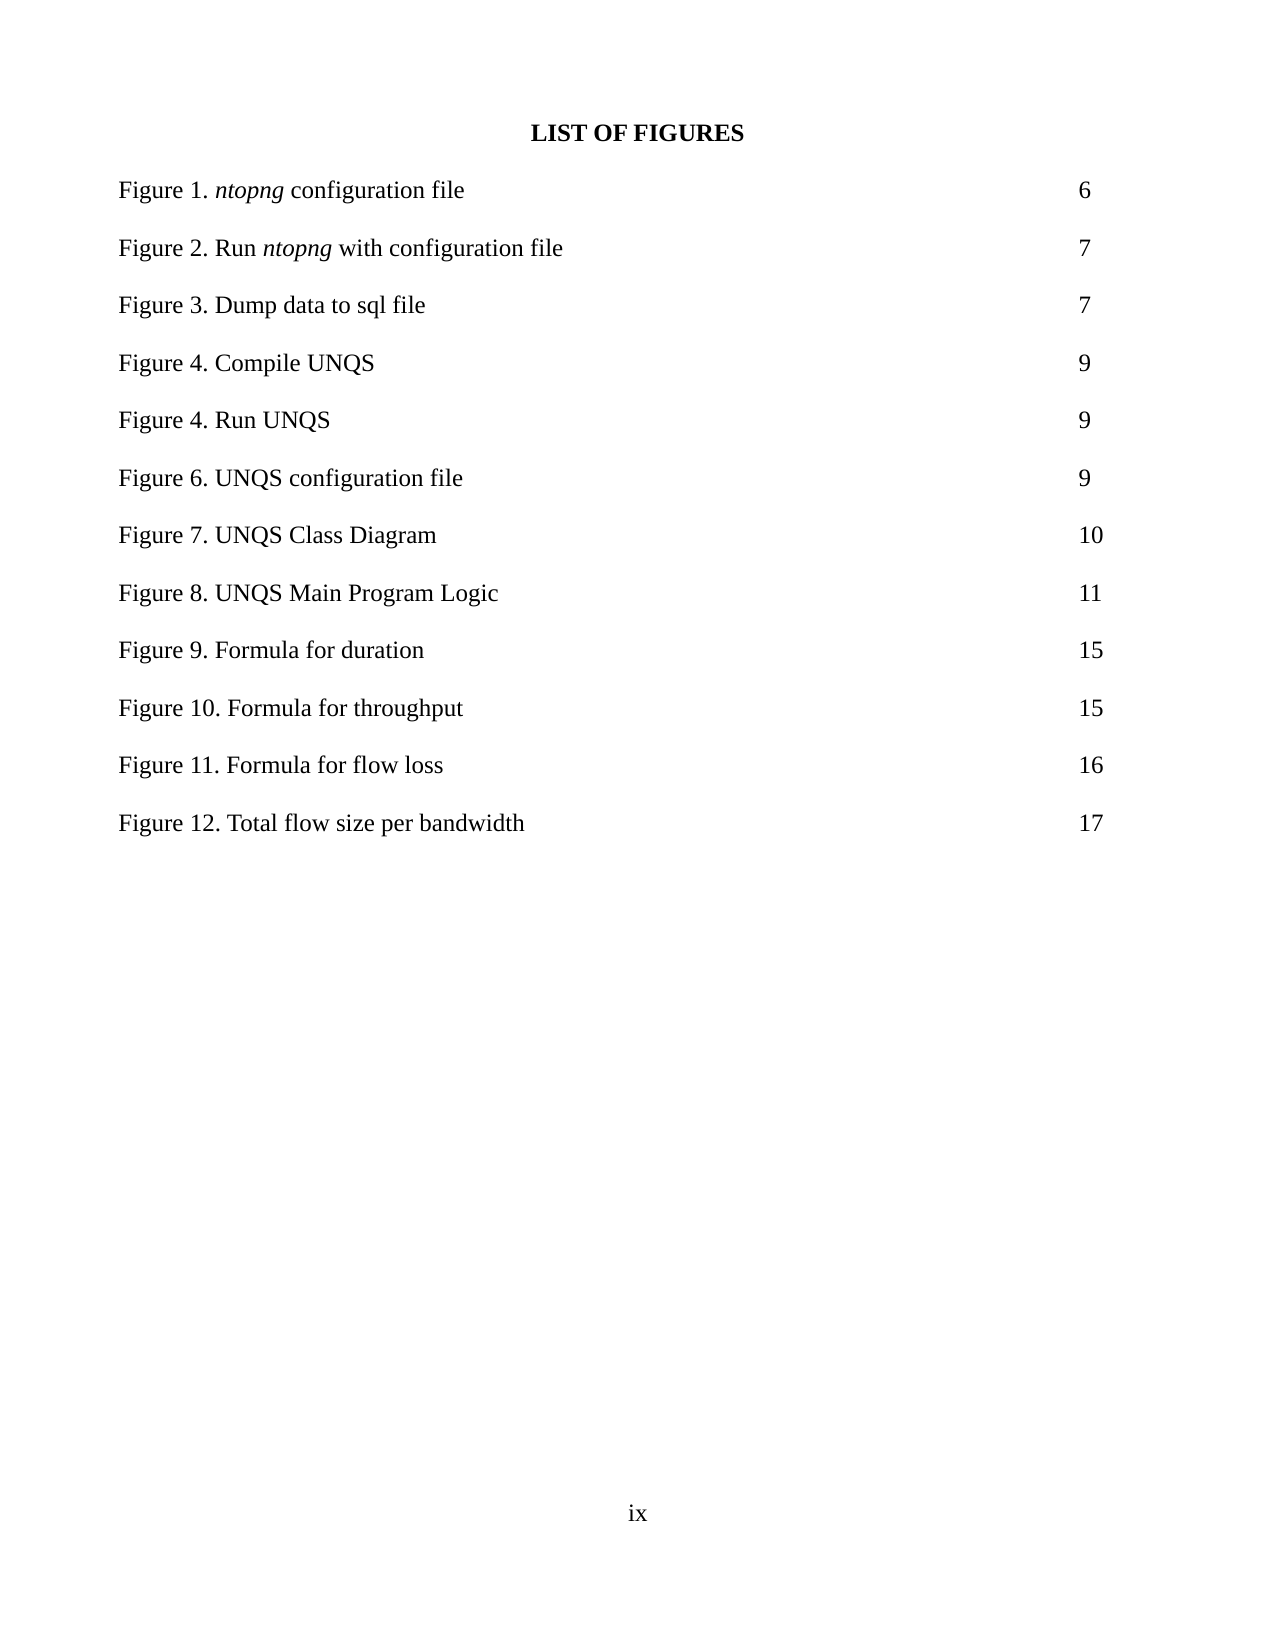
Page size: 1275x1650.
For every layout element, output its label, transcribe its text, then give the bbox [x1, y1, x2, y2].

text ix [118, 1498, 1157, 1527]
text Figure 8. UNQS Main Program Logic 11 [118, 578, 1157, 607]
text Figure 11. Formula for flow loss 16 [118, 751, 1157, 779]
text Figure 9. Formula for duration 15 [118, 636, 1157, 664]
text Figure 4. Run UNQS 9 [118, 406, 1157, 434]
text Figure 6. UNQS configuration file 9 [118, 463, 1157, 492]
text Figure 2. Run ntopng with configuration file 7 [118, 233, 1157, 262]
text LIST OF FIGURES [118, 118, 1157, 147]
text Figure 4. Compile UNQS 9 [118, 348, 1157, 377]
text Figure 12. Total flow size per bandwidth 17 [118, 808, 1157, 837]
text Figure 7. UNQS Class Diagram 10 [118, 521, 1157, 549]
text Figure 10. Formula for throughput 15 [118, 693, 1157, 722]
text Figure 1. ntopng configuration file 6 [118, 176, 1157, 204]
text Figure 3. Dump data to sql file 7 [118, 291, 1157, 319]
